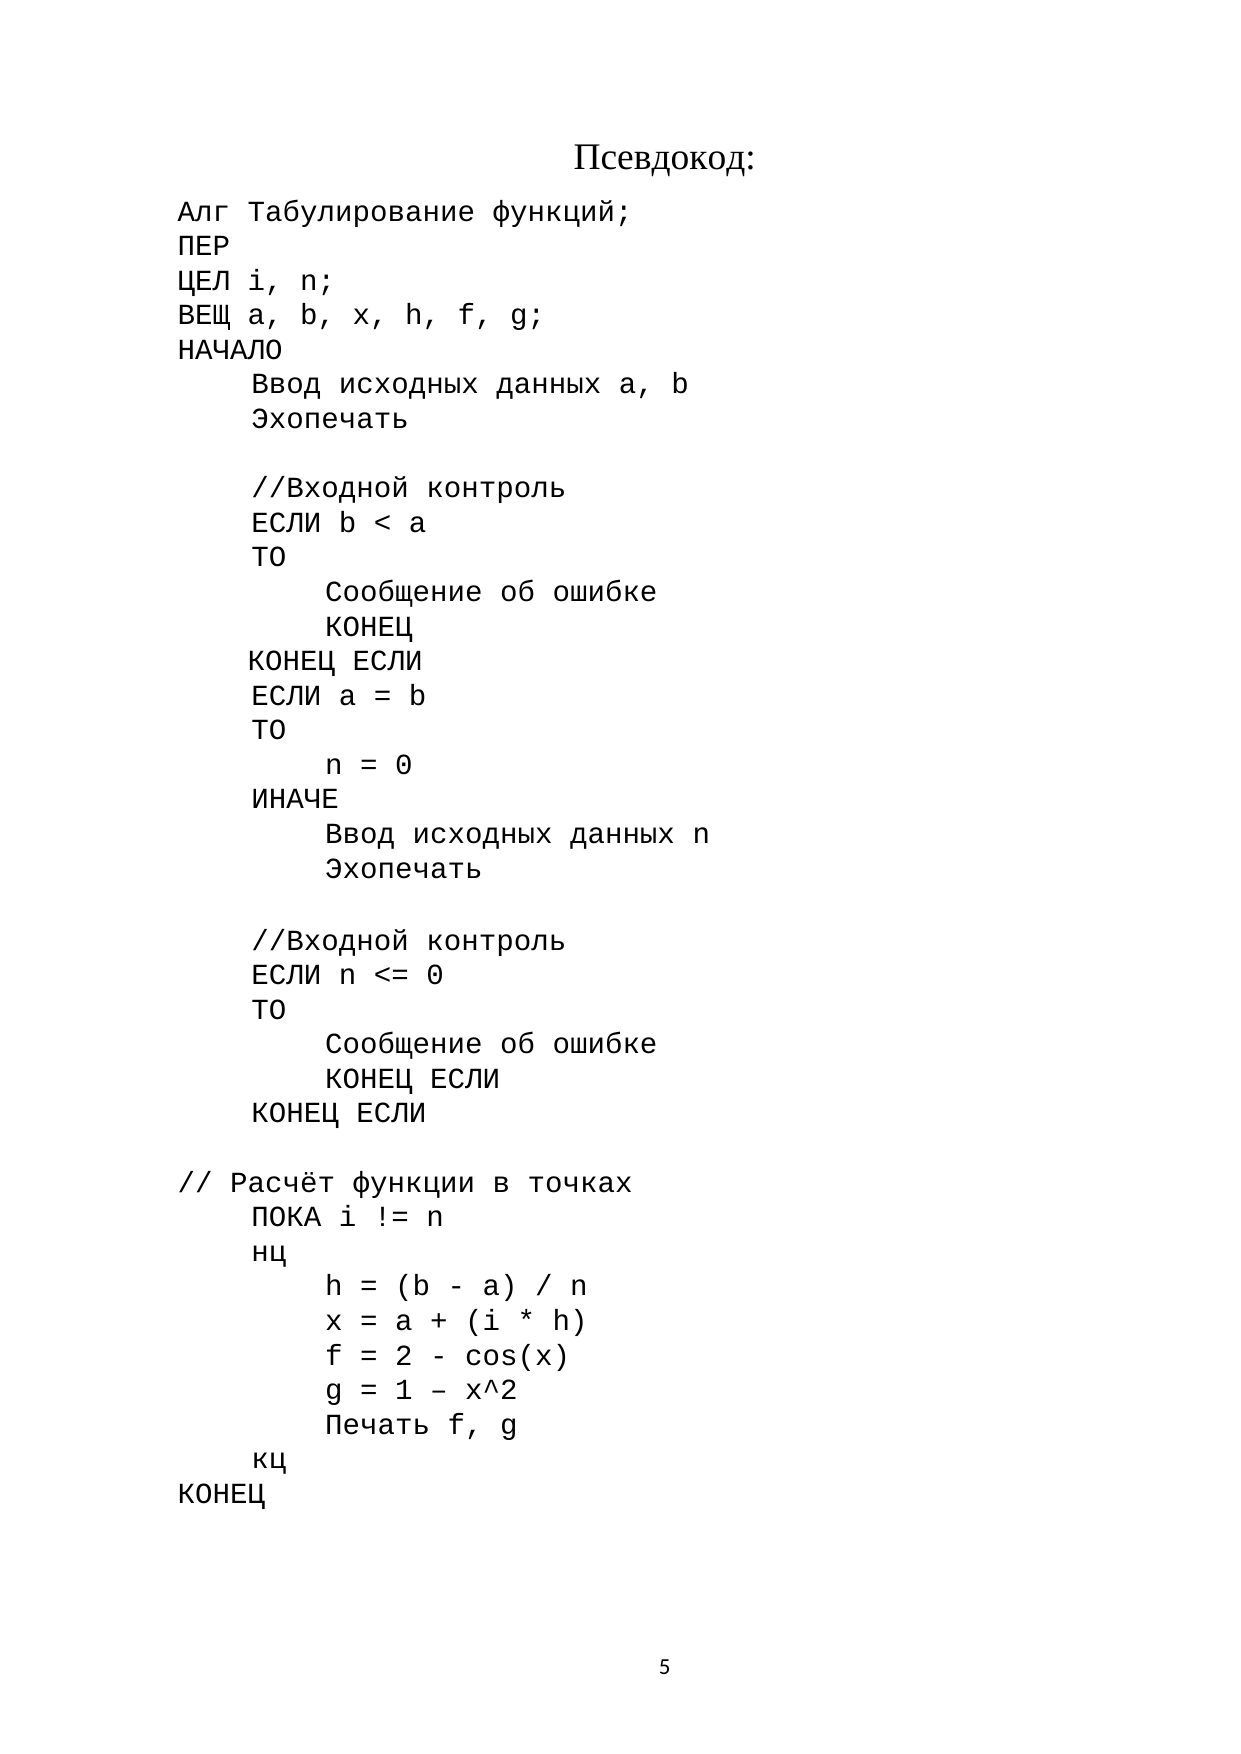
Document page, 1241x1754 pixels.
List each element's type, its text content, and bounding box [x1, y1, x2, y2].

text // Расчёт функции в точках [177, 1168, 1152, 1201]
text ПЕР [177, 231, 1152, 264]
text TО [177, 995, 1152, 1028]
text g = 1 – x^2 [177, 1375, 1152, 1408]
text ТО [177, 542, 1152, 576]
text x = a + (i * h) [177, 1306, 1152, 1339]
text //Входной контроль [177, 926, 1152, 959]
text ИНАЧЕ [177, 784, 1152, 818]
text Ввод исходных данных n [177, 819, 1152, 852]
text КОНЕЦ [177, 612, 1152, 645]
text ЕСЛИ n <= 0 [177, 960, 1152, 993]
text //Входной контроль [177, 473, 1152, 506]
text КОНЕЦ [177, 1479, 1152, 1512]
text нц [177, 1237, 1152, 1270]
text ВЕЩ a, b, x, h, f, g; [177, 300, 1152, 333]
text Эхопечать [177, 404, 1152, 437]
text Псевдокод: [177, 135, 1152, 178]
text КОНЕЦ ЕСЛИ [177, 646, 1152, 679]
text ЕСЛИ b < a [177, 508, 1152, 541]
text Сообщение об ошибке [177, 1029, 1152, 1062]
text ПОКА i != n [177, 1202, 1152, 1235]
text n = 0 [177, 750, 1152, 783]
text Печать f, g [177, 1410, 1152, 1443]
text Ввод исходных данных a, b [177, 369, 1152, 403]
text кц [177, 1444, 1152, 1477]
text ЕСЛИ a = b [177, 681, 1152, 714]
text КОНЕЦ ЕСЛИ [177, 1064, 1152, 1097]
text НАЧАЛО [177, 335, 1152, 368]
text КОНЕЦ ЕСЛИ [177, 1099, 1152, 1132]
text ТО [177, 715, 1152, 748]
text f = 2 - cos(x) [177, 1341, 1152, 1374]
text Алг Табулирование функций; [177, 197, 1152, 230]
text h = (b - a) / n [177, 1272, 1152, 1304]
text ЦЕЛ i, n; [177, 266, 1152, 299]
text Эхопечать [177, 854, 1152, 887]
text Сообщение об ошибке [177, 577, 1152, 610]
